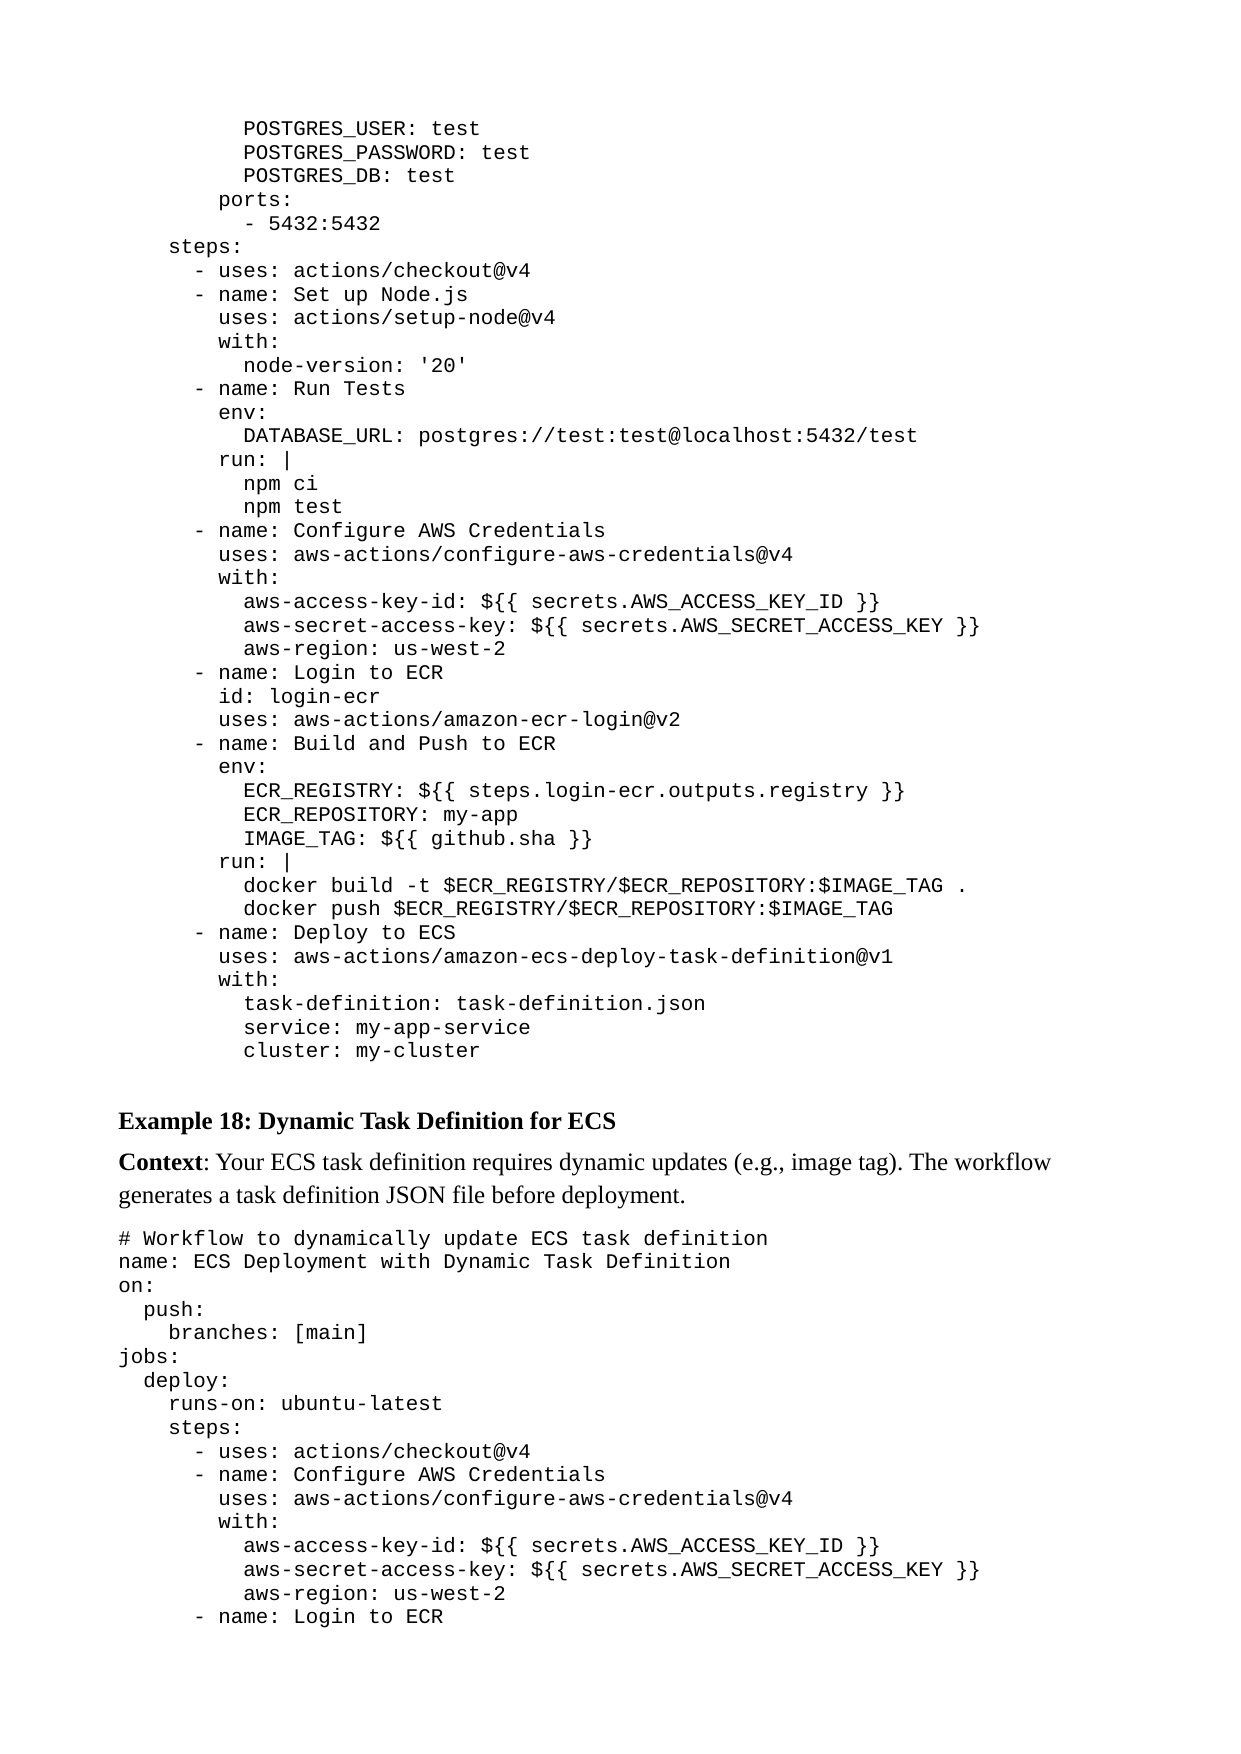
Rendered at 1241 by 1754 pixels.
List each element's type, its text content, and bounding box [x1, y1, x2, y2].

text DATABASE_URL: postgres://test:test@localhost:5432/test [118, 426, 1122, 449]
text IMAGE_TAG: ${{ github.sha }} [118, 827, 1122, 851]
text - name: Build and Push to ECR [118, 733, 1122, 757]
text - 5432:5432 [118, 213, 1122, 236]
text aws-access-key-id: ${{ secrets.AWS_ACCESS_KEY_ID }} [118, 591, 1122, 615]
text - name: Configure AWS Credentials [118, 1464, 1122, 1488]
text # Workflow to dynamically update ECS task definition [118, 1228, 1122, 1251]
text steps: [118, 1417, 1122, 1441]
text run: | [118, 851, 1122, 875]
text POSTGRES_DB: test [118, 165, 1122, 189]
text npm test [118, 496, 1122, 520]
text docker build -t $ECR_REGISTRY/$ECR_REPOSITORY:$IMAGE_TAG . [118, 875, 1122, 898]
text with: [118, 567, 1122, 591]
text steps: [118, 236, 1122, 260]
text with: [118, 969, 1122, 993]
text - name: Login to ECR [118, 1606, 1122, 1630]
text - name: Configure AWS Credentials [118, 520, 1122, 544]
text aws-secret-access-key: ${{ secrets.AWS_SECRET_ACCESS_KEY }} [118, 1559, 1122, 1582]
text POSTGRES_PASSWORD: test [118, 142, 1122, 165]
text jobs: [118, 1346, 1122, 1370]
text env: [118, 757, 1122, 780]
text ports: [118, 189, 1122, 213]
text task-definition: task-definition.json [118, 993, 1122, 1017]
text on: [118, 1275, 1122, 1299]
text env: [118, 402, 1122, 426]
text - uses: actions/checkout@v4 [118, 1441, 1122, 1464]
text uses: aws-actions/configure-aws-credentials@v4 [118, 1488, 1122, 1512]
text uses: actions/setup-node@v4 [118, 307, 1122, 331]
text service: my-app-service [118, 1017, 1122, 1040]
text POSTGRES_USER: test [118, 118, 1122, 142]
text - name: Deploy to ECS [118, 922, 1122, 946]
text uses: aws-actions/amazon-ecr-login@v2 [118, 709, 1122, 733]
text aws-region: us-west-2 [118, 638, 1122, 662]
text - uses: actions/checkout@v4 [118, 260, 1122, 284]
text ECR_REPOSITORY: my-app [118, 804, 1122, 827]
text run: | [118, 449, 1122, 473]
text - name: Login to ECR [118, 662, 1122, 686]
text deploy: [118, 1370, 1122, 1393]
text with: [118, 331, 1122, 354]
text aws-secret-access-key: ${{ secrets.AWS_SECRET_ACCESS_KEY }} [118, 615, 1122, 638]
text id: login-ecr [118, 686, 1122, 709]
text uses: aws-actions/amazon-ecs-deploy-task-definition@v1 [118, 946, 1122, 969]
text ECR_REGISTRY: ${{ steps.login-ecr.outputs.registry }} [118, 780, 1122, 804]
text runs-on: ubuntu-latest [118, 1393, 1122, 1417]
text name: ECS Deployment with Dynamic Task Definition [118, 1251, 1122, 1275]
text aws-access-key-id: ${{ secrets.AWS_ACCESS_KEY_ID }} [118, 1535, 1122, 1559]
text cluster: my-cluster [118, 1040, 1122, 1064]
text aws-region: us-west-2 [118, 1582, 1122, 1606]
text docker push $ECR_REGISTRY/$ECR_REPOSITORY:$IMAGE_TAG [118, 898, 1122, 922]
text - name: Set up Node.js [118, 284, 1122, 307]
text uses: aws-actions/configure-aws-credentials@v4 [118, 544, 1122, 567]
text Context: Your ECS task definition requires dynamic updates (e.g., image tag). The workflow generates a task definition JSON file before deployment. [118, 1147, 1122, 1209]
text with: [118, 1512, 1122, 1535]
text node-version: '20' [118, 354, 1122, 378]
subtitle Example 18: Dynamic Task Definition for ECS [118, 1106, 1122, 1135]
text - name: Run Tests [118, 378, 1122, 402]
text branches: [main] [118, 1322, 1122, 1346]
text push: [118, 1299, 1122, 1322]
text npm ci [118, 473, 1122, 496]
